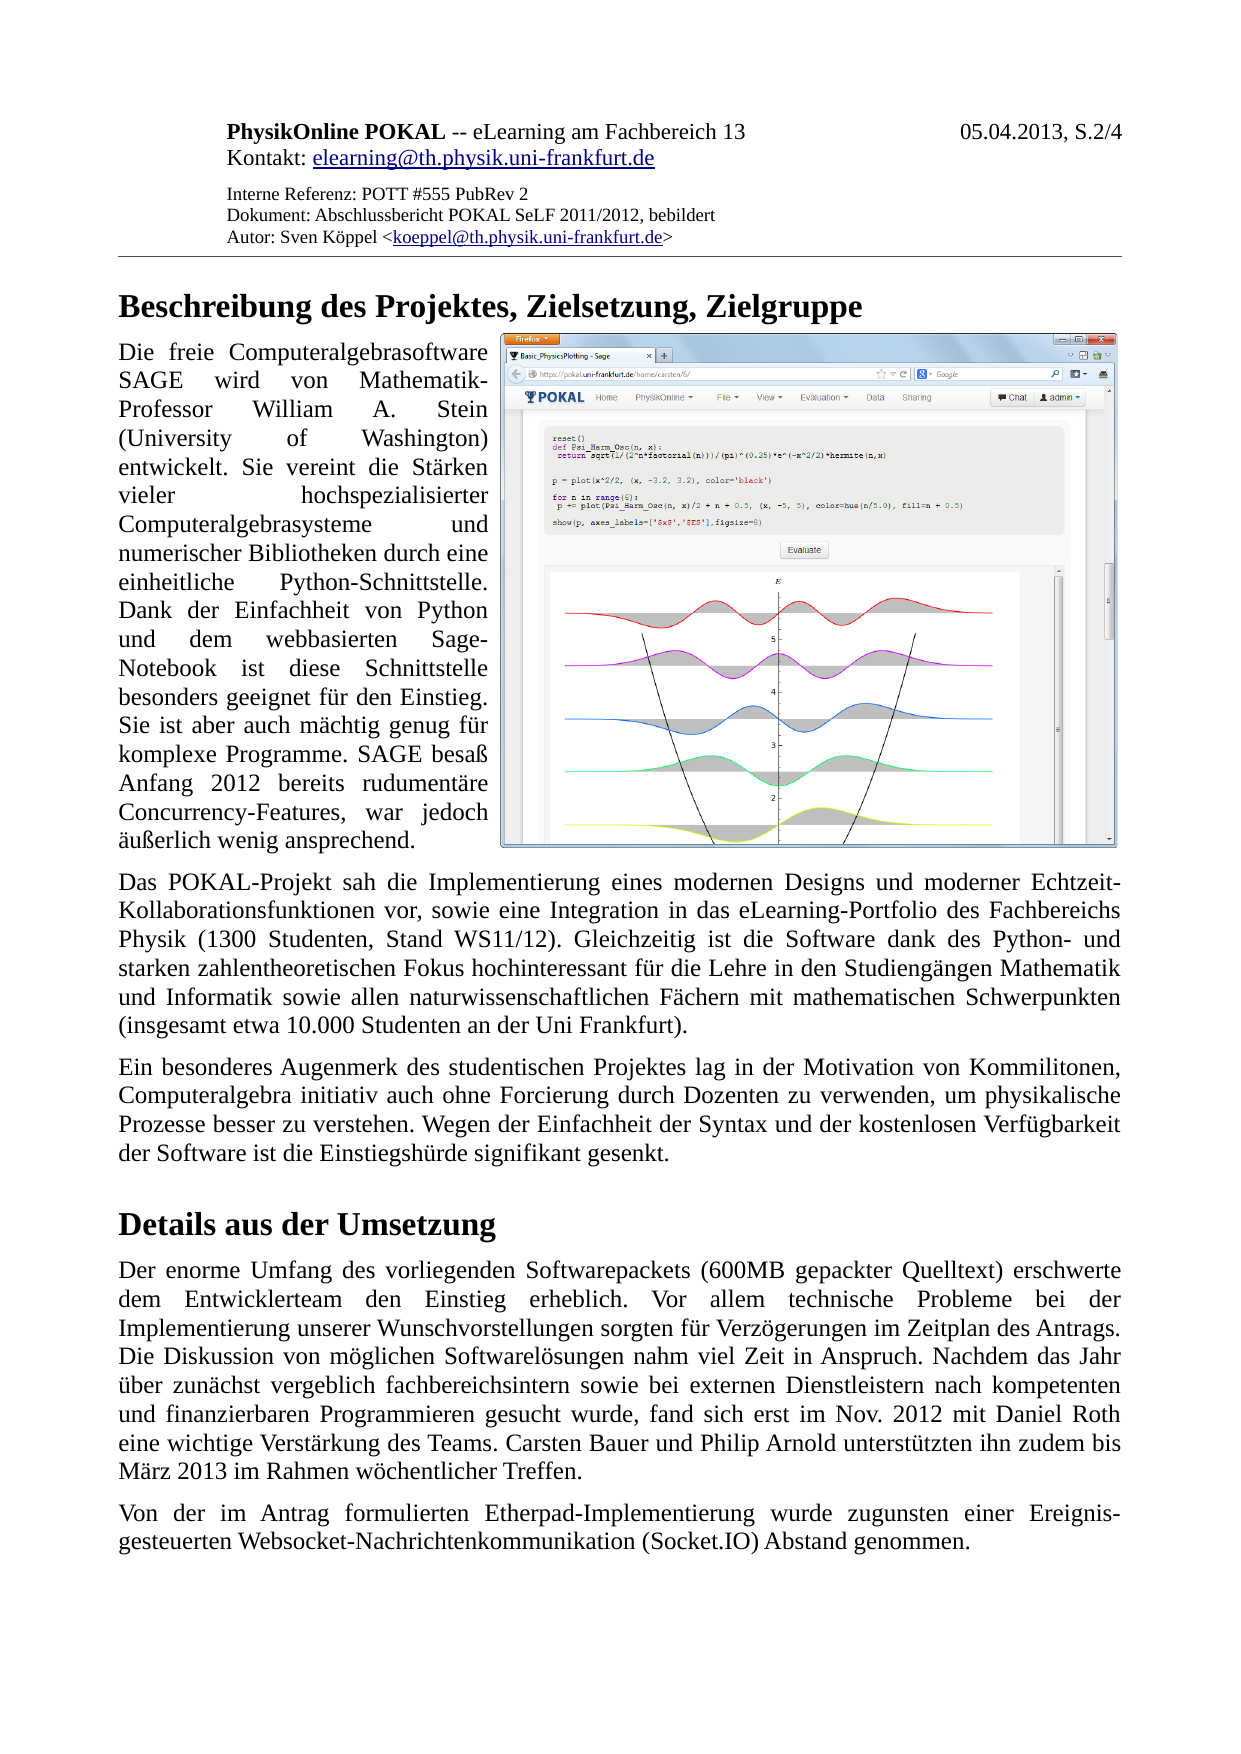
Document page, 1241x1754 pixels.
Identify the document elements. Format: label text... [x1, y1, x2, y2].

text Ein besonderes Augenmerk des studentischen Projektes lag in der Motivation von Kommilitonen, Computeralgebra initiativ auch ohne Forcierung durch Dozenten zu verwenden, um physikalische Prozesse besser zu verstehen. Wegen der Einfachheit der Syntax und der kostenlosen Verfügbarkeit der Software ist die Einstiegshürde signifikant gesenkt. [118, 1052, 1122, 1167]
text Der enorme Umfang des vorliegenden Softwarepackets (600MB gepackter Quelltext) erschwerte dem Entwicklerteam den Einstieg erheblich. Vor allem technische Probleme bei der Implementierung unserer Wunschvorstellungen sorgten für Verzögerungen im Zeitplan des Antrags. Die Diskussion von möglichen Softwarelösungen nahm viel Zeit in Anspruch. Nachdem das Jahr über zunächst vergeblich fachbereichsintern sowie bei externen Dienstleistern nach kompetenten und finanzierbaren Programmieren gesucht wurde, fand sich erst im Nov. 2012 mit Daniel Roth eine wichtige Verstärkung des Teams. Carsten Bauer und Philip Arnold unterstützten ihn zudem bis März 2013 im Rahmen wöchentlicher Treffen. [118, 1255, 1122, 1485]
text Die freie Computeralgebrasoftware SAGE wird von Mathematik-Professor William A. Stein (University of Washington) entwickelt. Sie vereint die Stärken vieler hochspezialisierter Computeralgebrasysteme und numerischer Bibliotheken durch eine einheitliche Python-Schnittstelle. Dank der Einfachheit von Python und dem webbasierten Sage-Notebook ist diese Schnittstelle besonders geeignet für den Einstieg. Sie ist aber auch mächtig genug für komplexe Programme. SAGE besaß Anfang 2012 bereits rudumentäre Concurrency-Features, war jedoch äußerlich wenig ansprechend. [118, 337, 1122, 854]
picture [500, 333, 1118, 848]
subtitle Details aus der Umsetzung [118, 1204, 1122, 1243]
subtitle Beschreibung des Projektes, Zielsetzung, Zielgruppe [118, 286, 1122, 324]
text Das POKAL-Projekt sah die Implementierung eines modernen Designs und moderner Echtzeit-Kollaborationsfunktionen vor, sowie eine Integration in das eLearning-Portfolio des Fachbereichs Physik (1300 Studenten, Stand WS11/12). Gleichzeitig ist die Software dank des Python- und starken zahlentheoretischen Fokus hochinteressant für die Lehre in den Studiengängen Mathematik und Informatik sowie allen naturwissenschaftlichen Fächern mit mathematischen Schwerpunkten (insgesamt etwa 10.000 Studenten an der Uni Frankfurt). [118, 867, 1122, 1039]
text Von der im Antrag formulierten Etherpad-Implementierung wurde zugunsten einer Ereignis-gesteuerten Websocket-Nachrichtenkommunikation (Socket.IO) Abstand genommen. [118, 1498, 1122, 1555]
